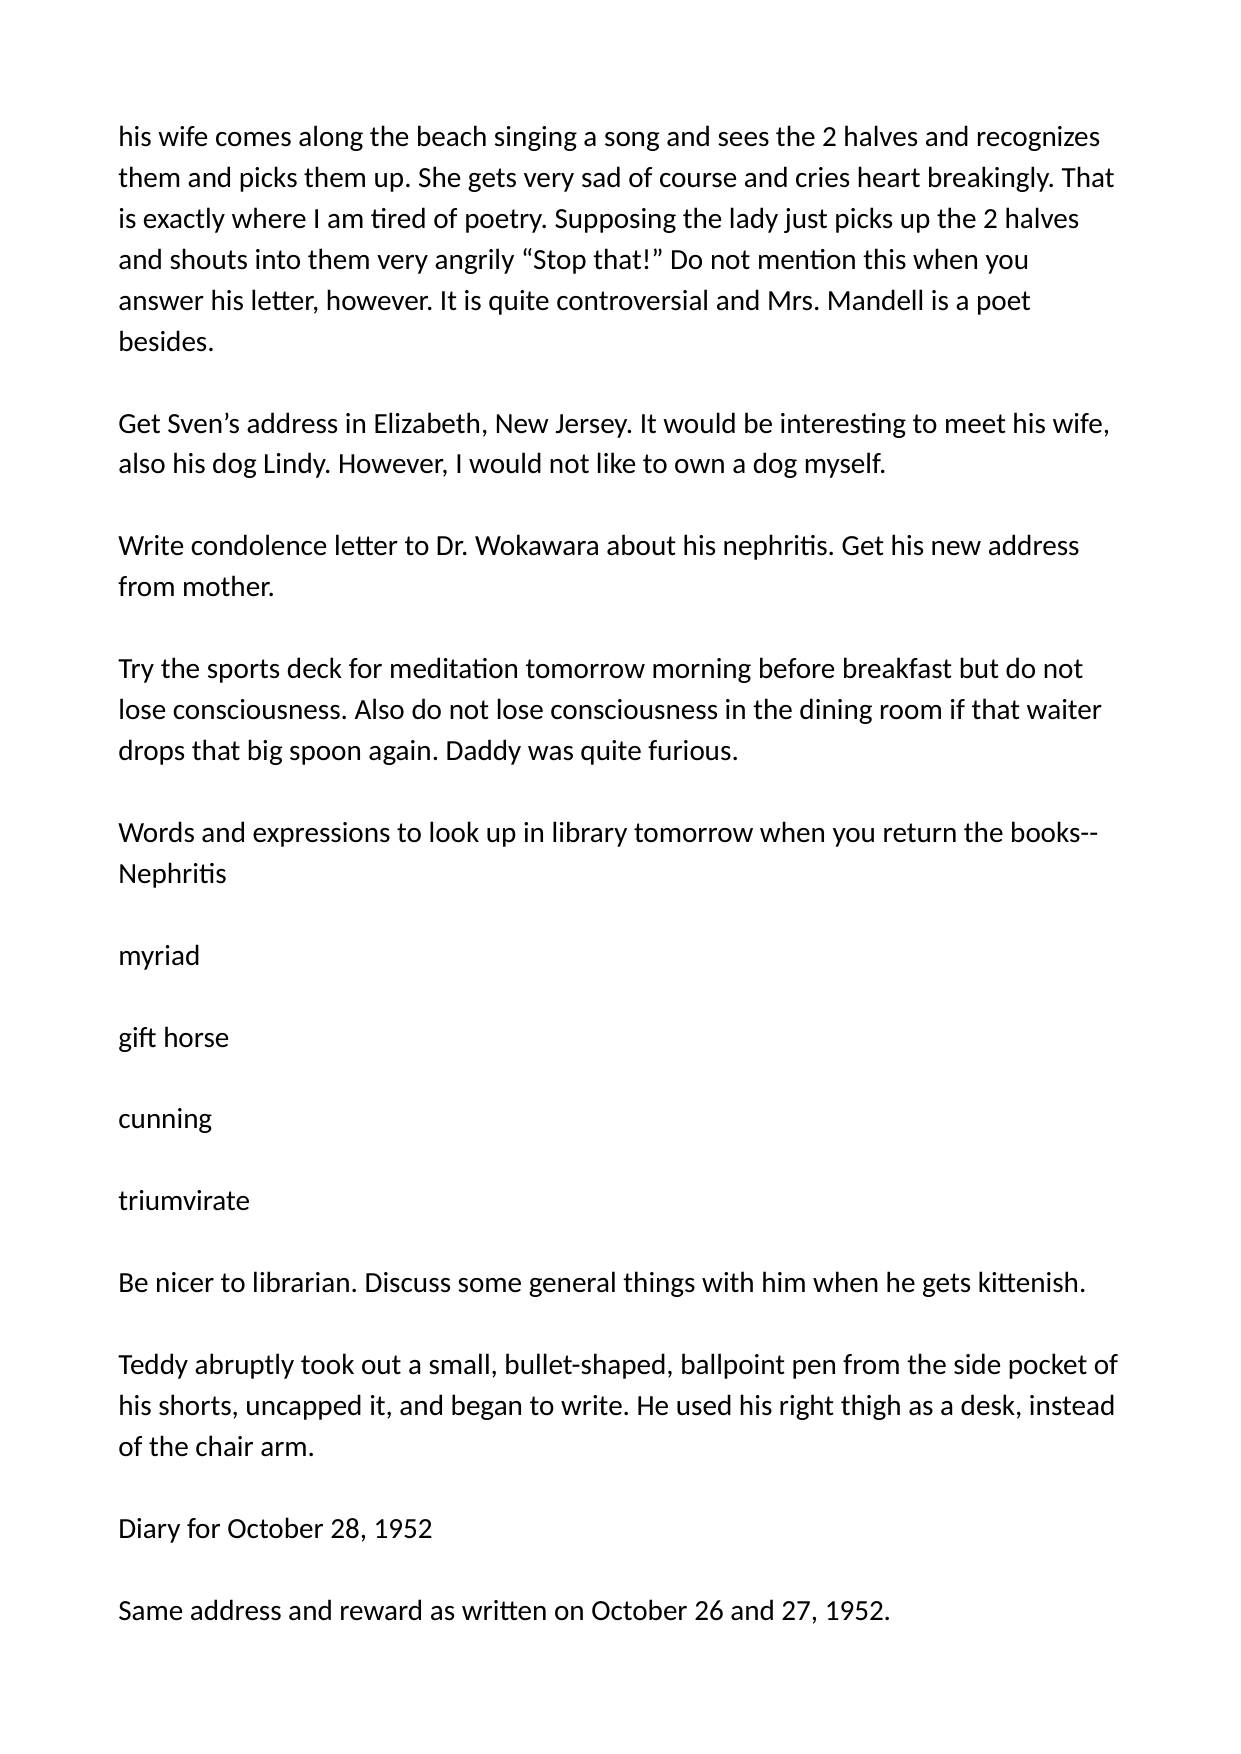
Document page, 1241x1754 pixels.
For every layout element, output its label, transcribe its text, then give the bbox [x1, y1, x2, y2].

text his wife comes along the beach singing a song and sees the 2 halves and recognizes them and picks them up. She gets very sad of course and cries heart breakingly. That is exactly where I am tired of poetry. Supposing the lady just picks up the 2 halves and shouts into them very angrily “Stop that!” Do not mention this when you answer his letter, however. It is quite controversial and Mrs. Mandell is a poet besides. Get Sven’s address in Elizabeth, New Jersey. It would be interesting to meet his wife, also his dog Lindy. However, I would not like to own a dog myself. Write condolence letter to Dr. Wokawara about his nephritis. Get his new address from mother. Try the sports deck for meditation tomorrow morning before breakfast but do not lose consciousness. Also do not lose consciousness in the dining room if that waiter drops that big spoon again. Daddy was quite furious. Words and expressions to look up in library tomorrow when you return the books-- Nephritis myriad gift horse cunning triumvirate Be nicer to librarian. Discuss some general things with him when he gets kittenish. Teddy abruptly took out a small, bullet-shaped, ballpoint pen from the side pocket of his shorts, uncapped it, and began to write. He used his right thigh as a desk, instead of the chair arm. Diary for October 28, 1952 Same address and reward as written on October 26 and 27, 1952. [118, 118, 1122, 1627]
